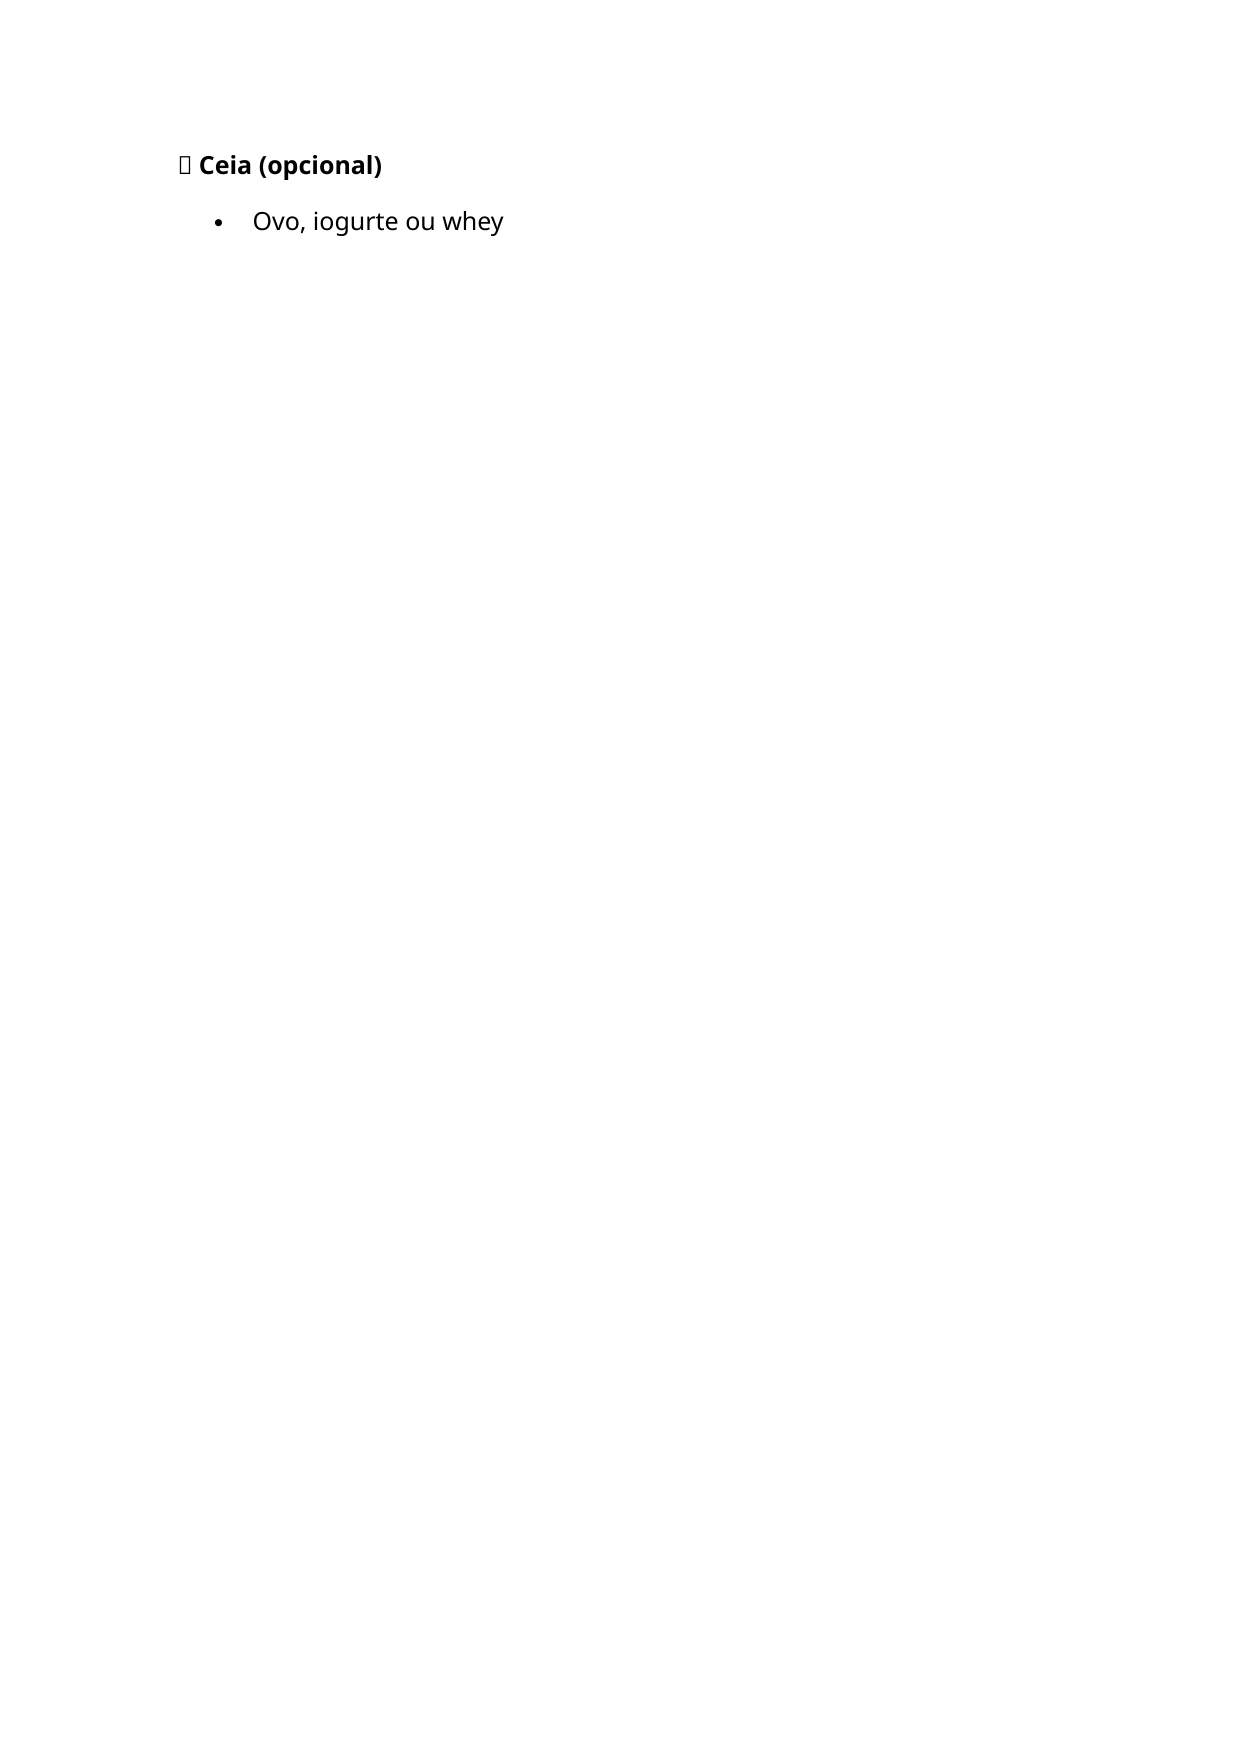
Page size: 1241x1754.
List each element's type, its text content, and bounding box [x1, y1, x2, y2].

list Ovo, iogurte ou whey [215, 203, 1063, 237]
text 🌙 Ceia (opcional) [177, 148, 1063, 182]
